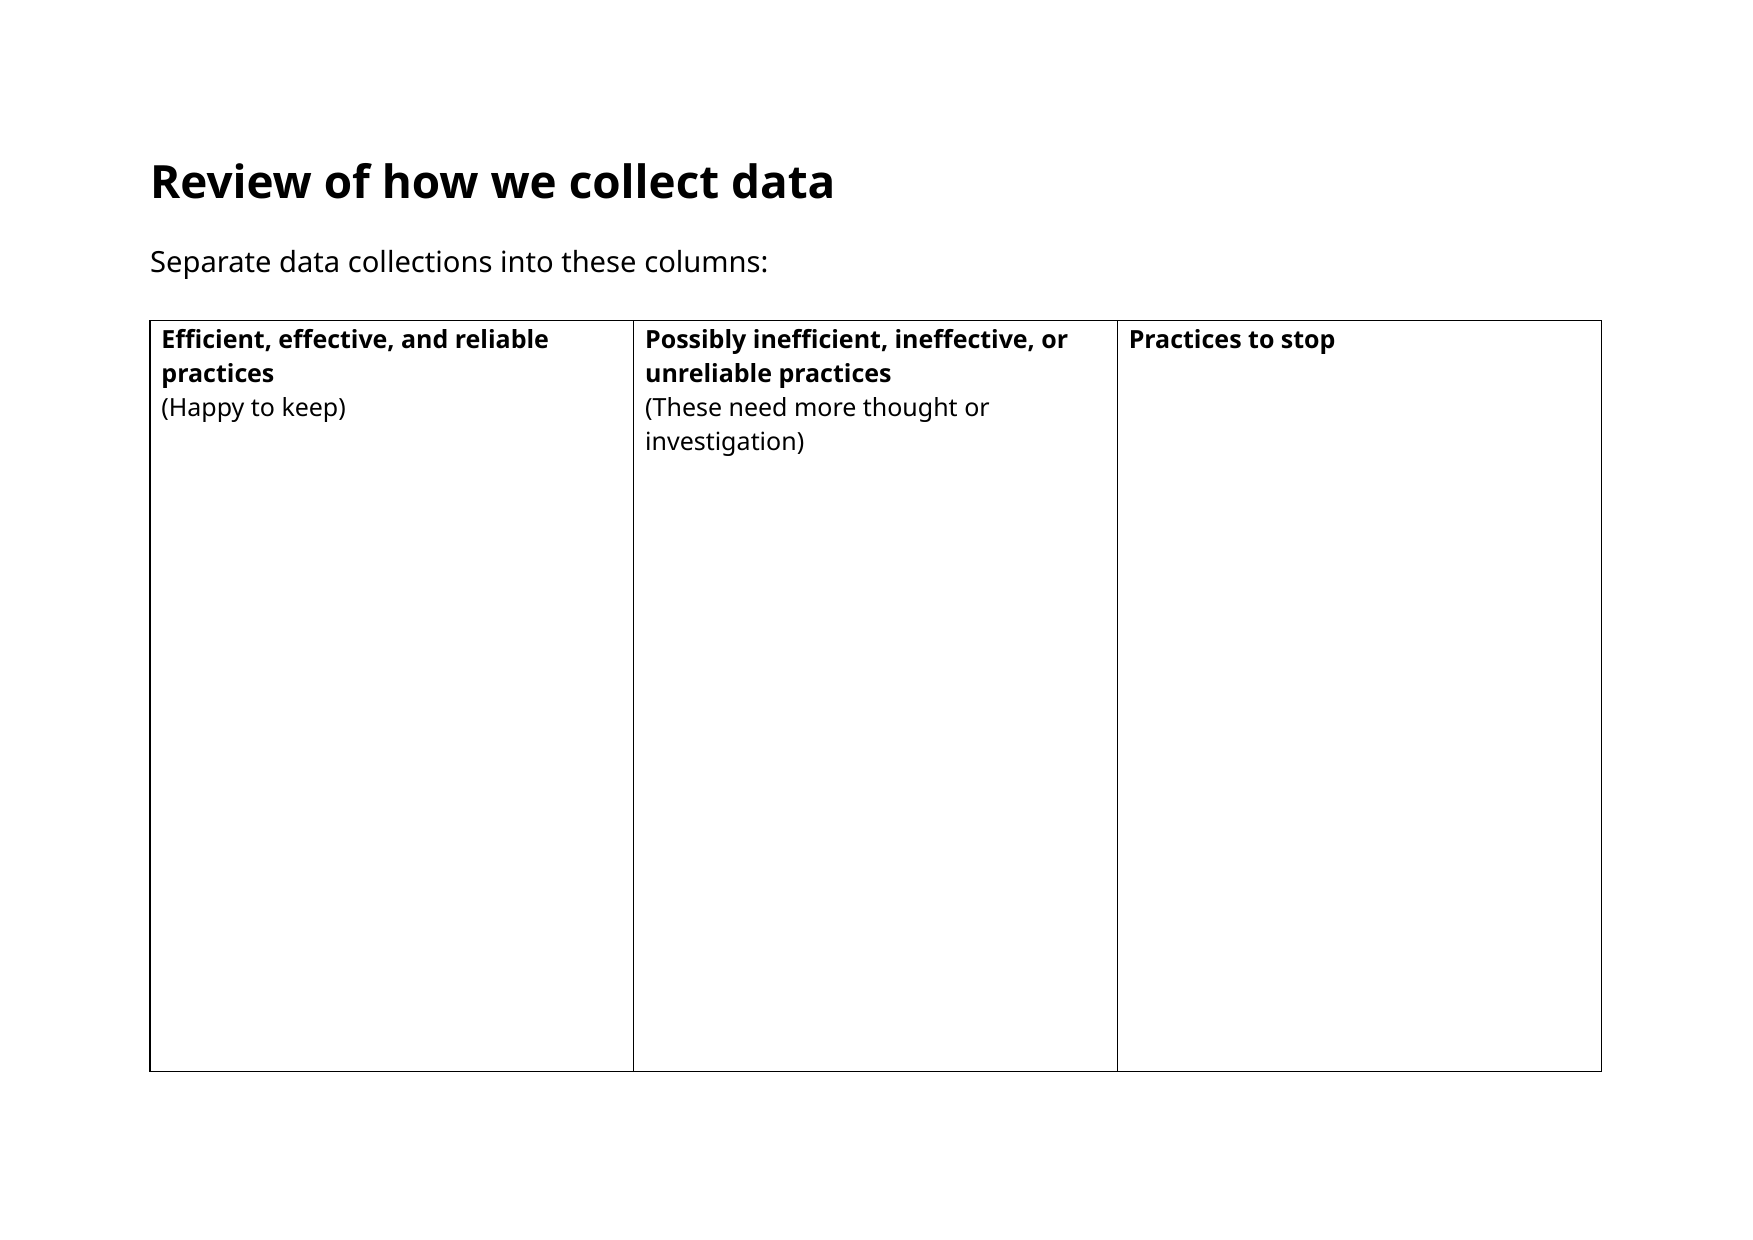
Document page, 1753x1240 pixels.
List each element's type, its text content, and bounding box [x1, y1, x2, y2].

table_header Efficient, effective, and reliable practices (Happy to keep) [151, 321, 633, 1071]
table_header Possibly inefficient, ineffective, or unreliable practices (These need more thought or investigation) [634, 321, 1117, 1071]
text Separate data collections into these columns: [150, 241, 1602, 281]
table_header Practices to stop [1118, 321, 1601, 1071]
text Review of how we collect data [150, 150, 1602, 212]
